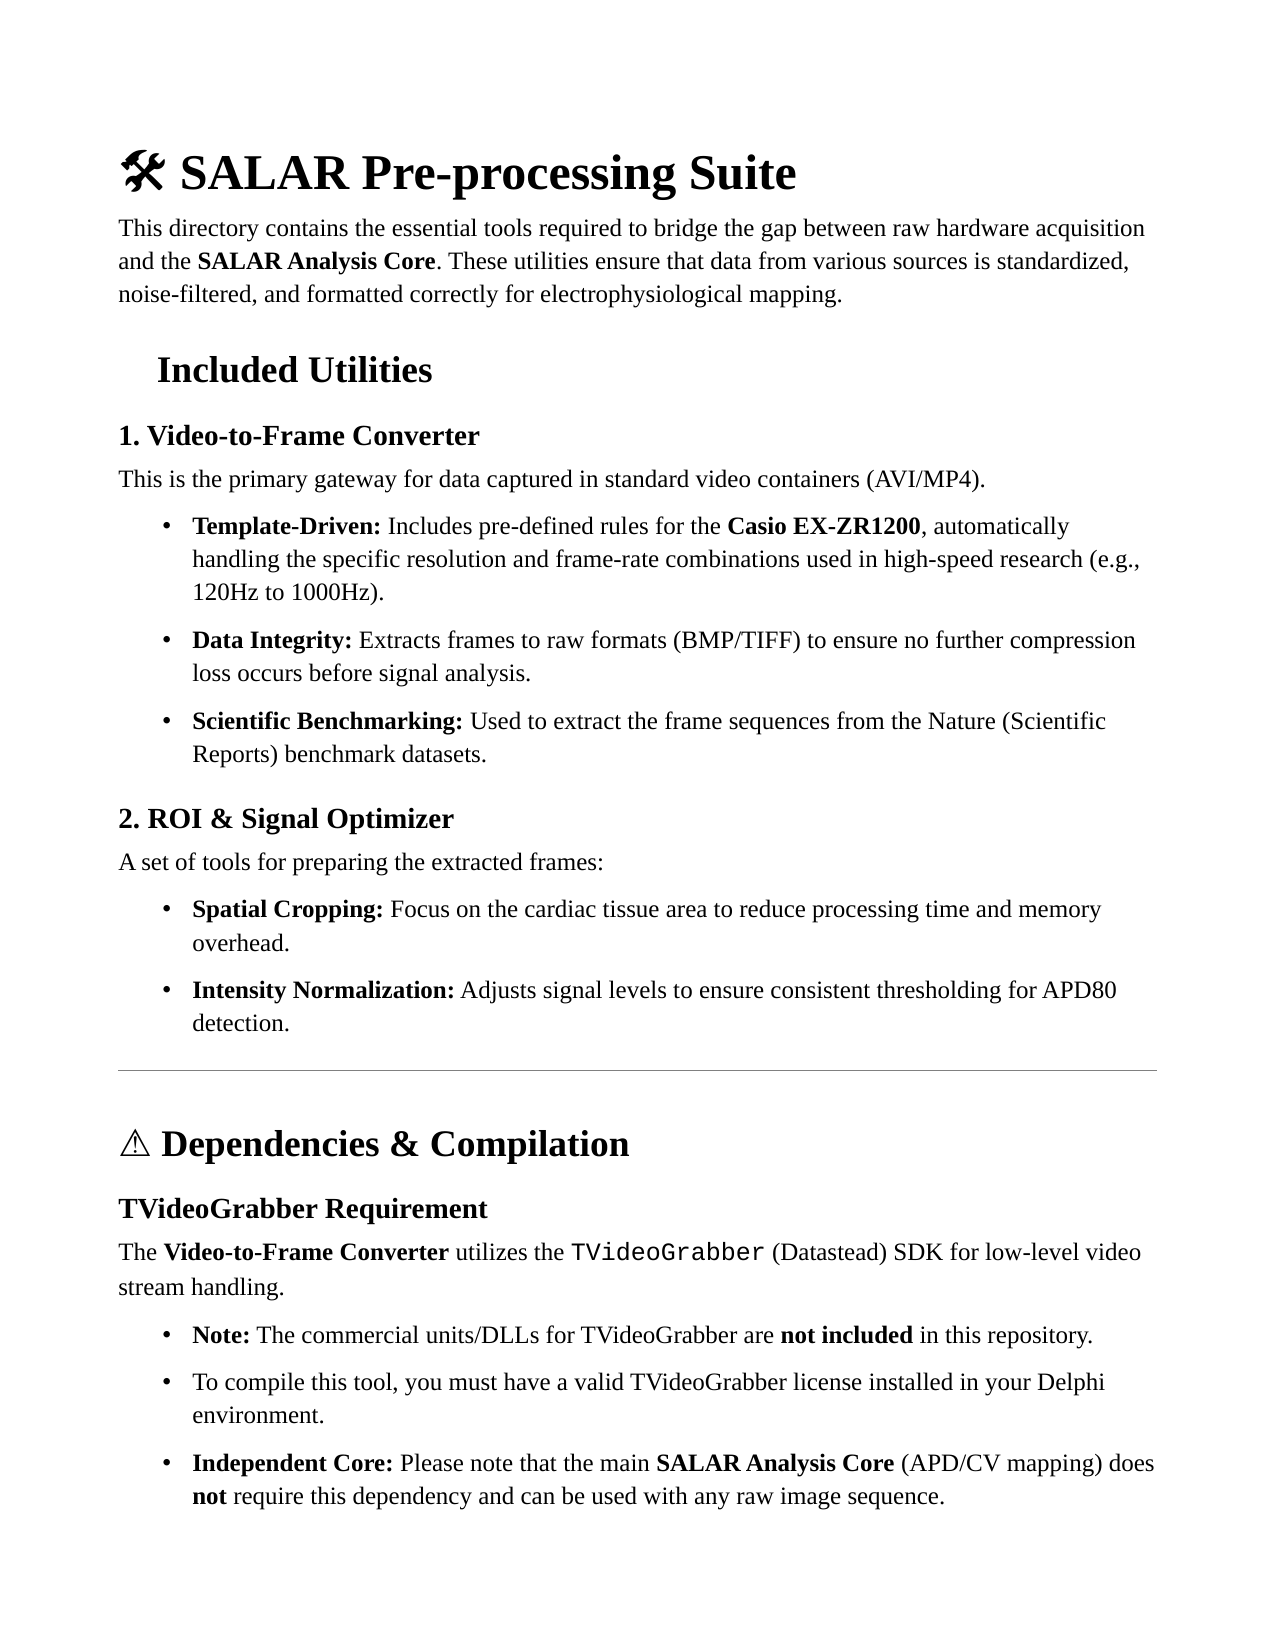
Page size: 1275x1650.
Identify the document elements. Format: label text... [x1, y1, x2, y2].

subtitle TVideoGrabber Requirement [118, 1191, 1157, 1225]
list Data Integrity: Extracts frames to raw formats (BMP/TIFF) to ensure no further compression loss occurs before signal analysis. [162, 625, 1157, 687]
list Note: The commercial units/DLLs for TVideoGrabber are not included in this repository. [162, 1320, 1157, 1349]
text A set of tools for preparing the extracted frames: [118, 847, 1157, 876]
subtitle ⚠️ Dependencies & Compilation [118, 1121, 1157, 1164]
list Spatial Cropping: Focus on the cardiac tissue area to reduce processing time and memory overhead. [162, 894, 1157, 956]
subtitle 🛠️ SALAR Pre-processing Suite [118, 143, 1157, 201]
text This directory contains the essential tools required to bridge the gap between raw hardware acquisition and the SALAR Analysis Core. These utilities ensure that data from various sources is standardized, noise-filtered, and formatted correctly for electrophysiological mapping. [118, 213, 1157, 308]
text This is the primary gateway for data captured in standard video containers (AVI/MP4). [118, 464, 1157, 493]
text The Video-to-Frame Converter utilizes the TVideoGrabber (Datastead) SDK for low-level video stream handling. [118, 1237, 1157, 1301]
subtitle 📂 Included Utilities [118, 348, 1157, 391]
list Independent Core: Please note that the main SALAR Analysis Core (APD/CV mapping) does not require this dependency and can be used with any raw image sequence. [162, 1448, 1157, 1510]
list Template-Driven: Includes pre-defined rules for the Casio EX-ZR1200, automatically handling the specific resolution and frame-rate combinations used in high-speed research (e.g., 120Hz to 1000Hz). [162, 511, 1157, 606]
subtitle 1. Video-to-Frame Converter [118, 418, 1157, 451]
list Intensity Normalization: Adjusts signal levels to ensure consistent thresholding for APD80 detection. [162, 975, 1157, 1037]
list To compile this tool, you must have a valid TVideoGrabber license installed in your Delphi environment. [162, 1367, 1157, 1429]
list Scientific Benchmarking: Used to extract the frame sequences from the Nature (Scientific Reports) benchmark datasets. [162, 706, 1157, 767]
subtitle 2. ROI & Signal Optimizer [118, 801, 1157, 834]
